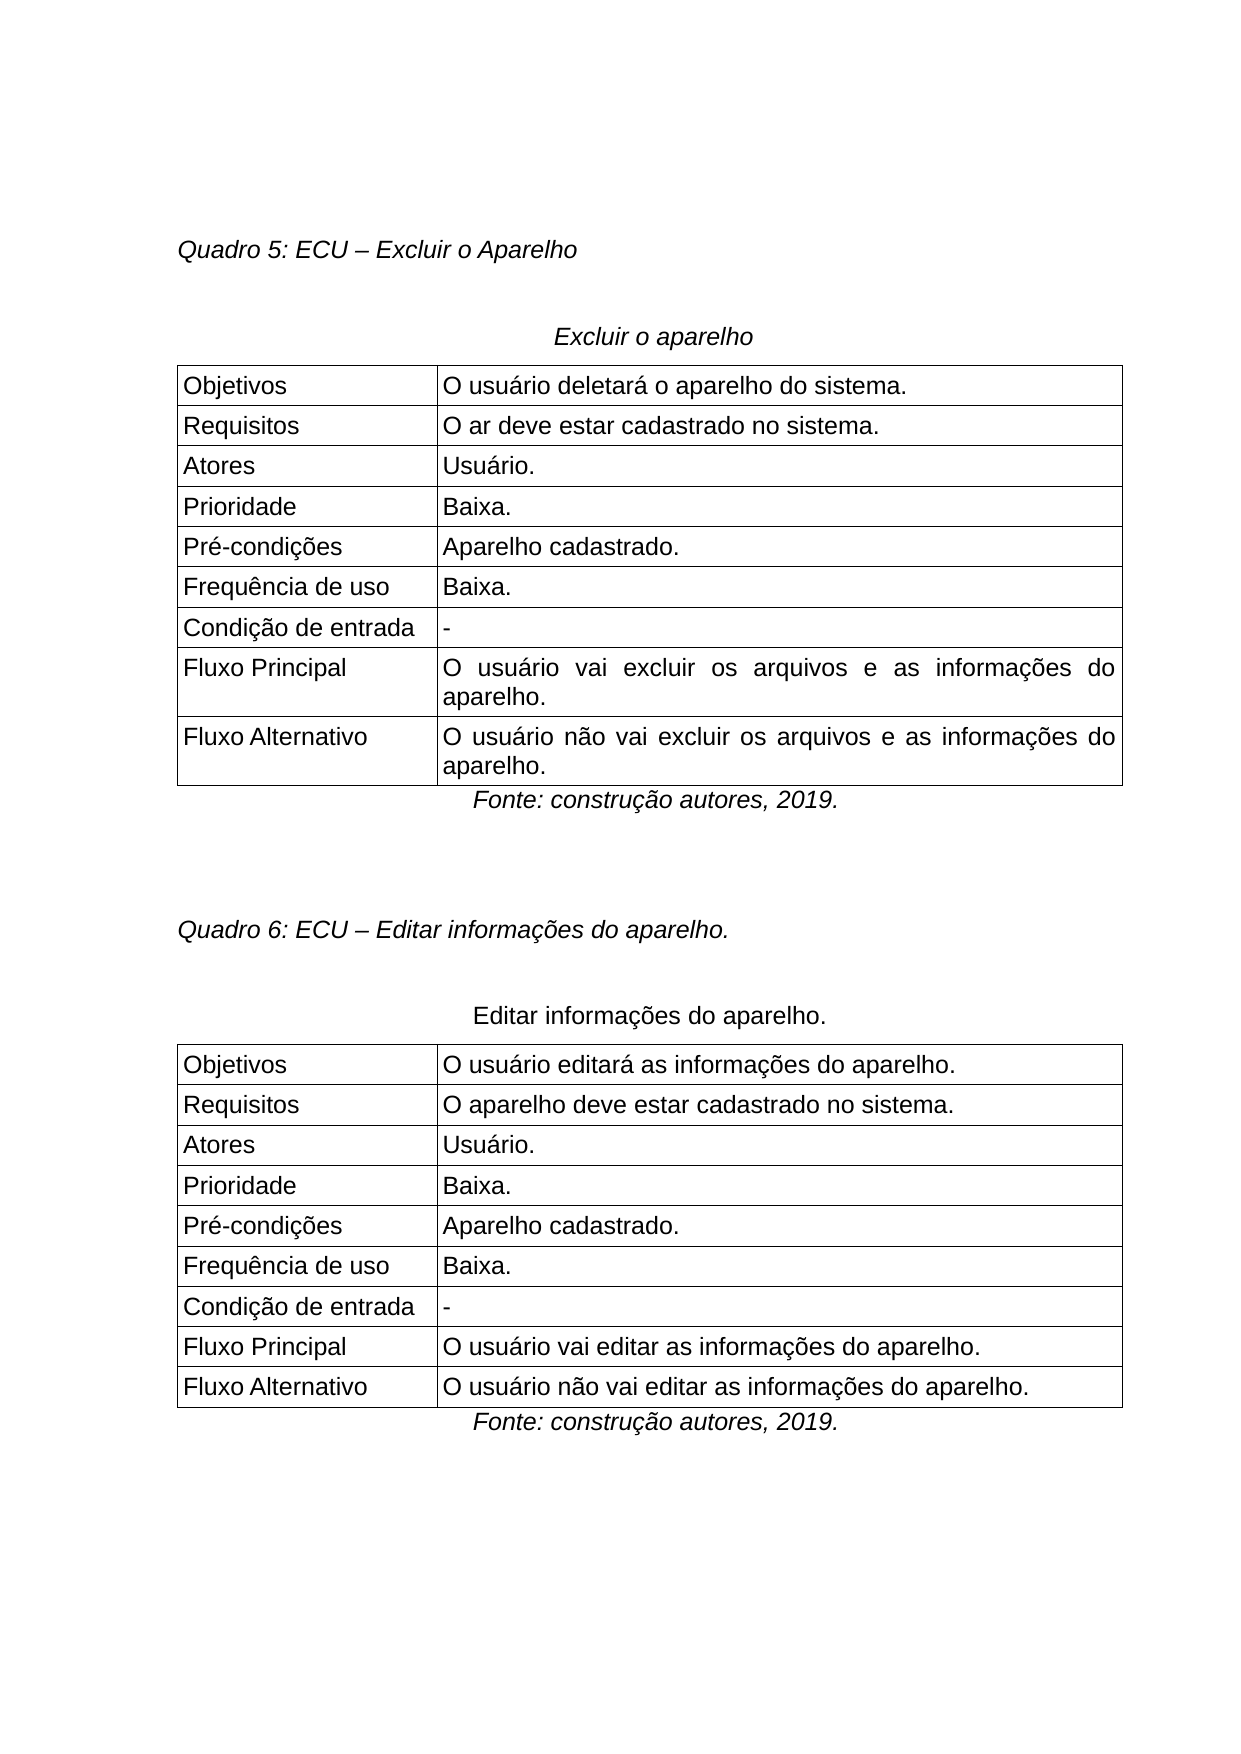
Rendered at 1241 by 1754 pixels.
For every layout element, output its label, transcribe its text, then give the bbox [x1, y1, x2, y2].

table_cell Condição de entrada [178, 608, 437, 647]
table_cell O usuário vai editar as informações do aparelho. [438, 1327, 1122, 1366]
table_cell Baixa. [438, 1166, 1122, 1205]
table_cell Aparelho cadastrado. [438, 527, 1122, 566]
text Quadro 5: ECU – Excluir o Aparelho [177, 235, 1122, 264]
table_cell Usuário. [438, 1126, 1122, 1165]
table_cell O usuário vai excluir os arquivos e as informações do aparelho. [438, 648, 1122, 716]
table_cell Fluxo Principal [178, 1327, 437, 1366]
table_cell O usuário não vai editar as informações do aparelho. [438, 1367, 1122, 1407]
table_cell Frequência de uso [178, 1247, 437, 1286]
table_cell Aparelho cadastrado. [438, 1206, 1122, 1246]
table_cell Baixa. [438, 1247, 1122, 1286]
table_header O usuário deletará o aparelho do sistema. [438, 366, 1122, 405]
text Quadro 6: ECU – Editar informações do aparelho. [177, 914, 1122, 943]
text Excluir o aparelho [177, 322, 1122, 350]
table_cell Baixa. [438, 487, 1122, 526]
table_cell Prioridade [178, 1166, 437, 1205]
table_header Objetivos [178, 366, 437, 405]
table_cell Frequência de uso [178, 567, 437, 607]
table_cell O ar deve estar cadastrado no sistema. [438, 406, 1122, 445]
table_cell - [438, 608, 1122, 647]
table_cell Fluxo Alternativo [178, 1367, 437, 1407]
table_cell Requisitos [178, 406, 437, 445]
table_cell Requisitos [178, 1085, 437, 1124]
table_header O usuário editará as informações do aparelho. [438, 1045, 1122, 1084]
table_cell Usuário. [438, 446, 1122, 486]
table_header Objetivos [178, 1045, 437, 1084]
table_cell Prioridade [178, 487, 437, 526]
table_cell Baixa. [438, 567, 1122, 607]
table_cell Pré-condições [178, 1206, 437, 1246]
table_cell Atores [178, 446, 437, 486]
text Editar informações do aparelho. [177, 1001, 1122, 1029]
table_cell Atores [178, 1126, 437, 1165]
table_cell O usuário não vai excluir os arquivos e as informações do aparelho. [438, 717, 1122, 785]
table_cell - [438, 1287, 1122, 1326]
table_cell O aparelho deve estar cadastrado no sistema. [438, 1085, 1122, 1124]
table_cell Fluxo Principal [178, 648, 437, 716]
table_cell Fluxo Alternativo [178, 717, 437, 785]
text Fonte: construção autores, 2019. [177, 1408, 1122, 1436]
text Fonte: construção autores, 2019. [177, 786, 1122, 814]
table_cell Condição de entrada [178, 1287, 437, 1326]
table_cell Pré-condições [178, 527, 437, 566]
